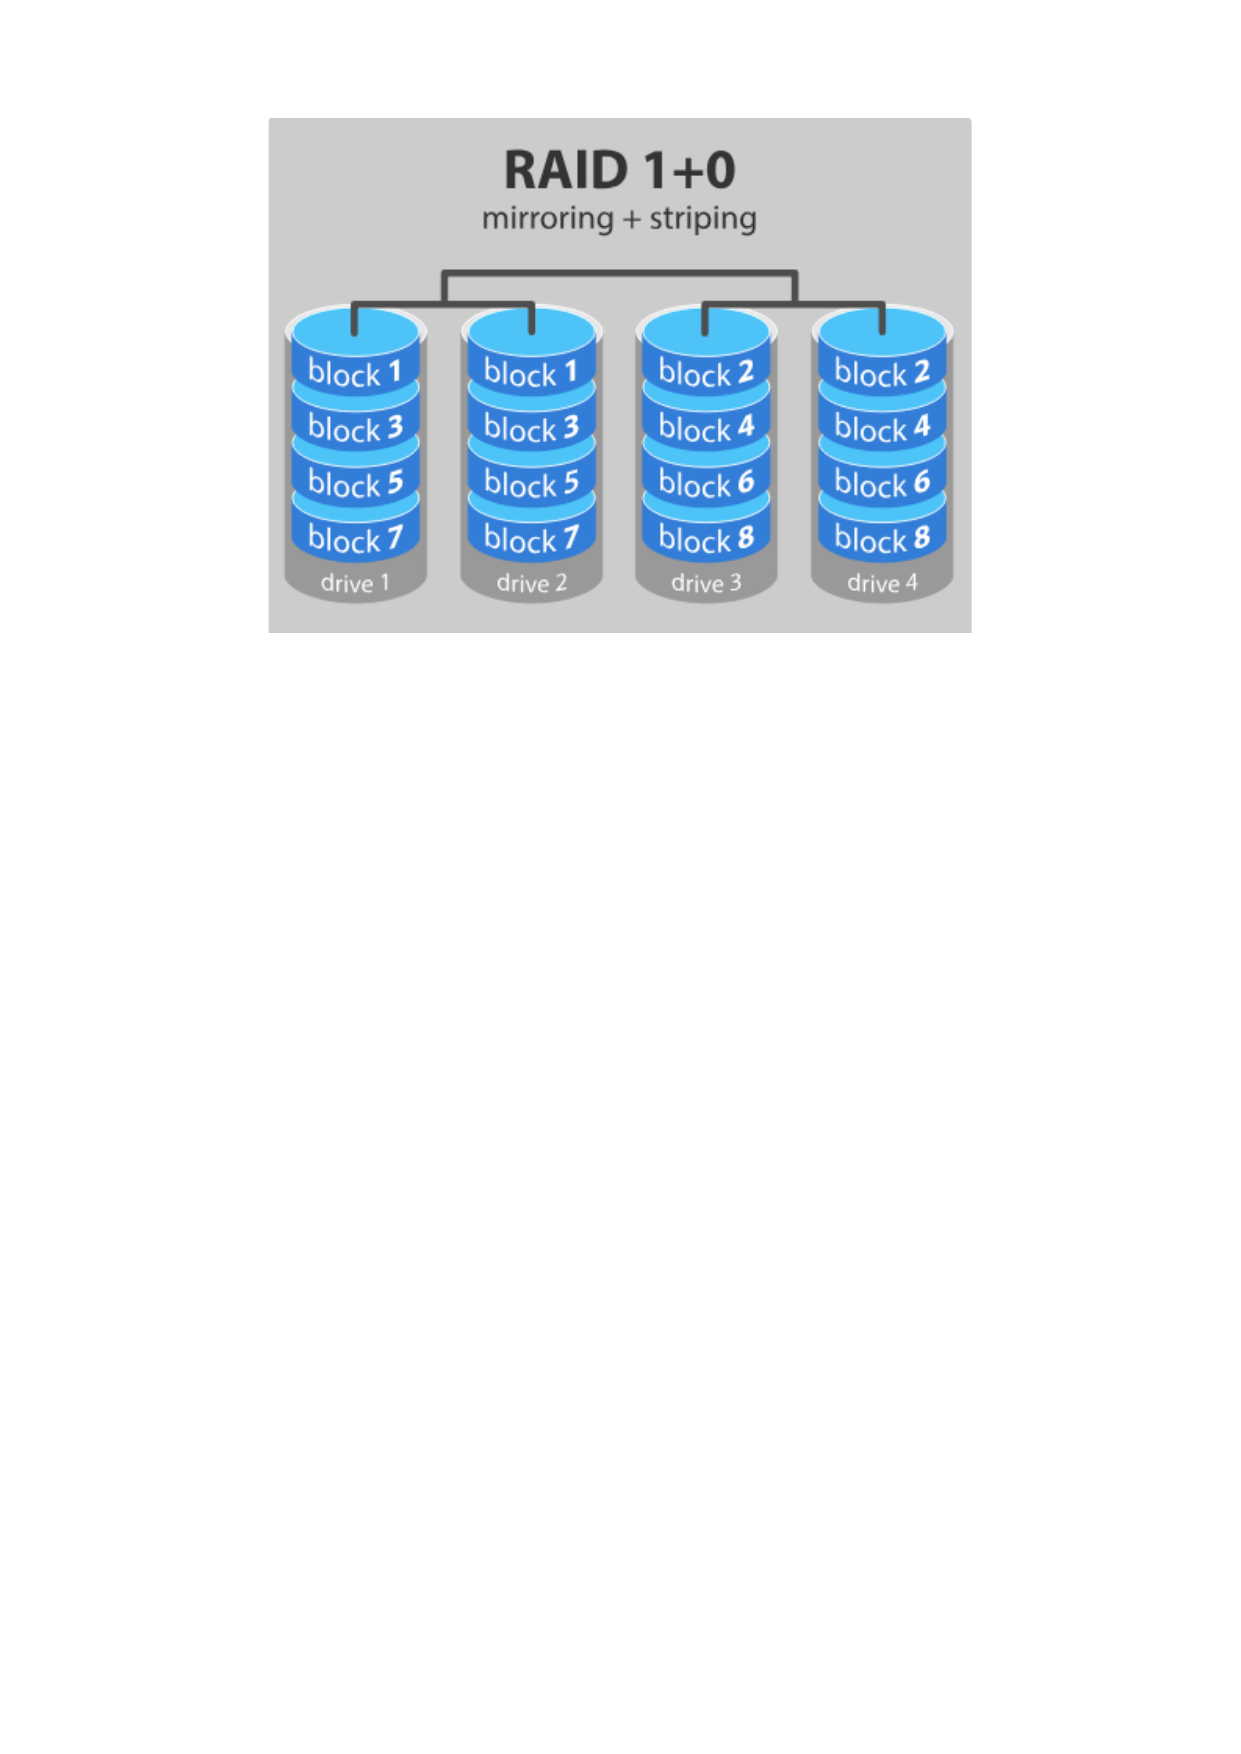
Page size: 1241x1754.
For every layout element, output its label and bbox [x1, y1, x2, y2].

picture [268, 118, 972, 633]
